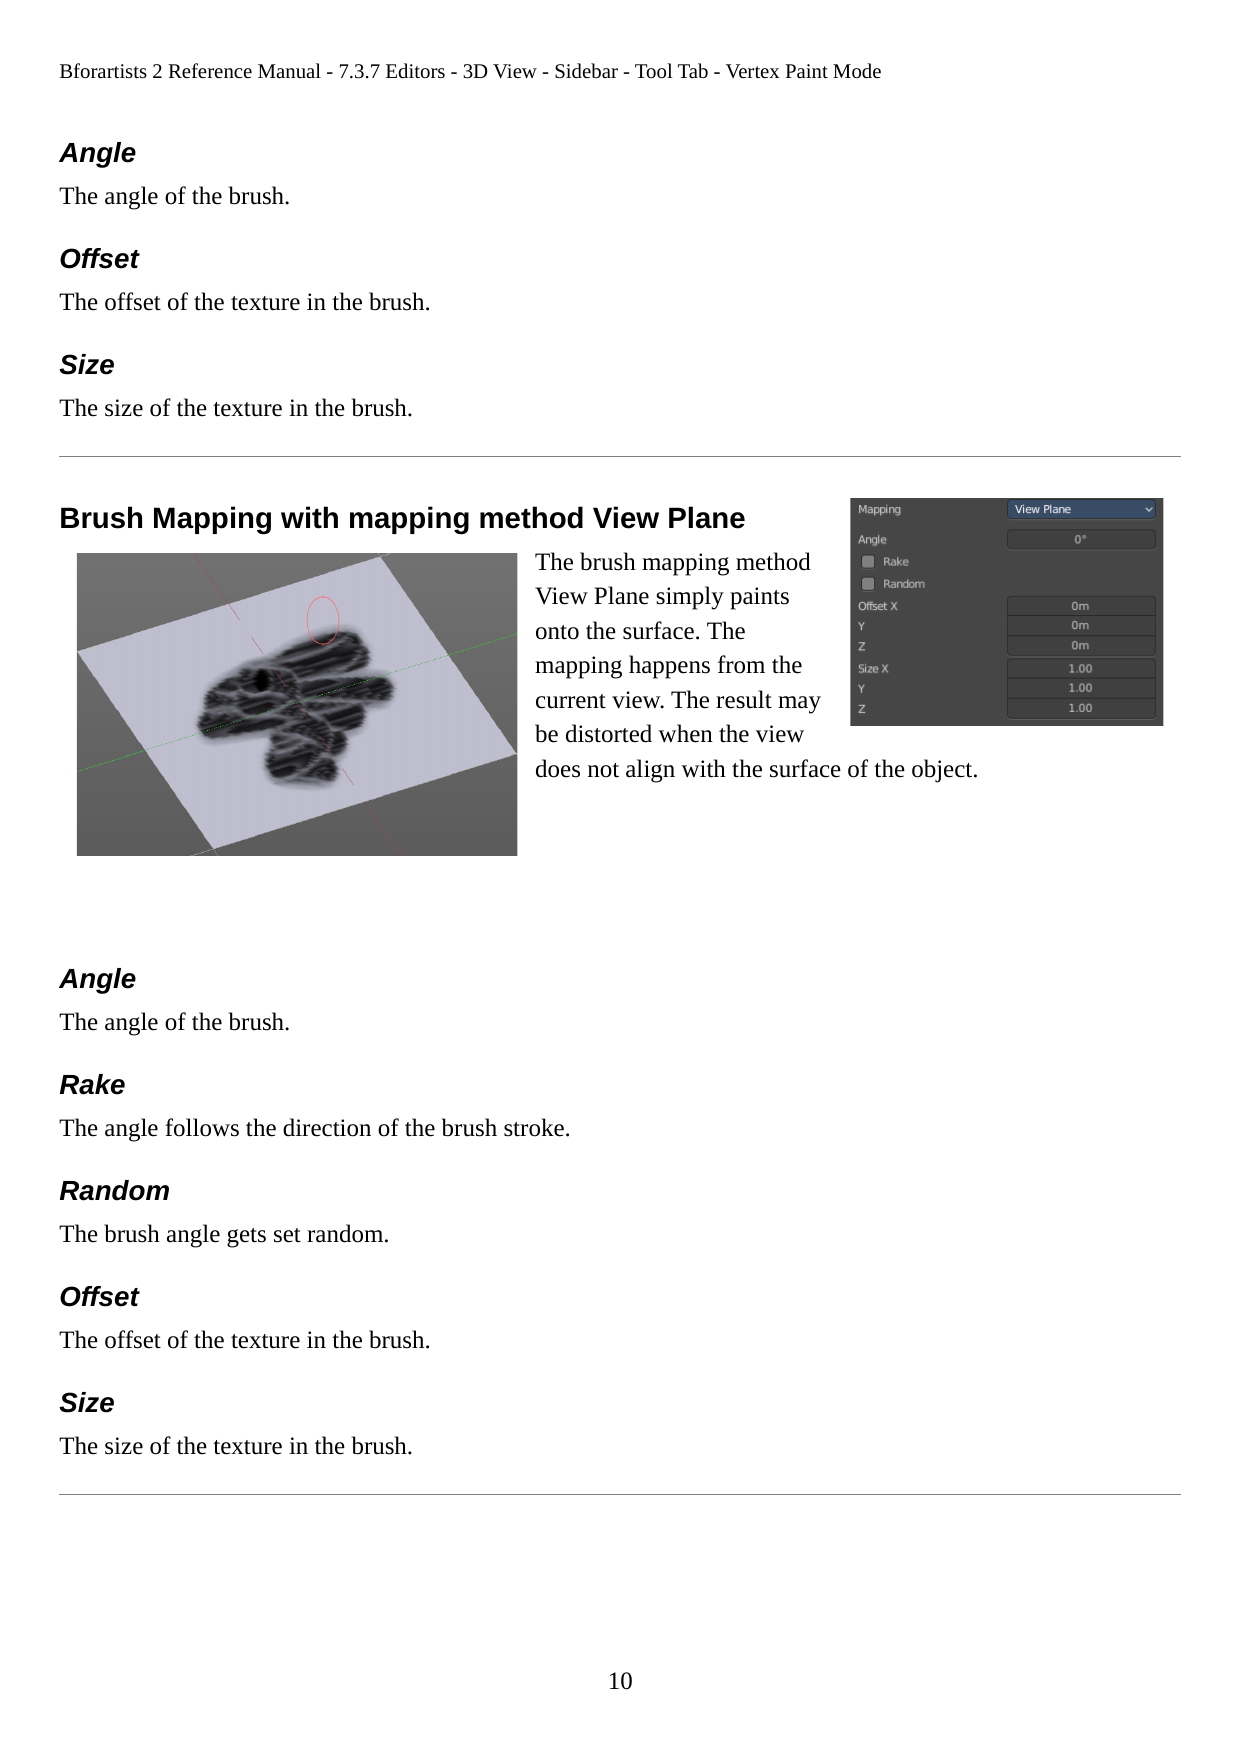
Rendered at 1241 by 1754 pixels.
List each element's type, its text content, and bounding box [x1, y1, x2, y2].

text The offset of the texture in the brush. [59, 1325, 1181, 1353]
text The size of the texture in the brush. [59, 393, 1181, 422]
picture [850, 498, 1164, 726]
text The angle of the brush. [59, 1007, 1181, 1036]
subtitle Offset [59, 1280, 1181, 1312]
text The size of the texture in the brush. [59, 1431, 1181, 1459]
text The brush angle gets set random. [59, 1219, 1181, 1248]
subtitle Random [59, 1174, 1181, 1206]
text The angle follows the direction of the brush stroke. [59, 1113, 1181, 1142]
subtitle Size [59, 1386, 1181, 1418]
subtitle Size [59, 348, 1181, 380]
subtitle Angle [59, 963, 1181, 994]
subtitle Rake [59, 1068, 1181, 1100]
subtitle Brush Mapping with mapping method View Plane [59, 501, 850, 534]
subtitle Angle [59, 137, 1181, 168]
text The angle of the brush. [59, 181, 1181, 210]
picture [76, 553, 518, 856]
text The brush mapping method View Plane simply paints onto the surface. The mapping happens from the current view. The result may be distorted when the view does not align with the surface of the object. [59, 547, 1181, 783]
subtitle Offset [59, 243, 1181, 274]
text The offset of the texture in the brush. [59, 287, 1181, 316]
